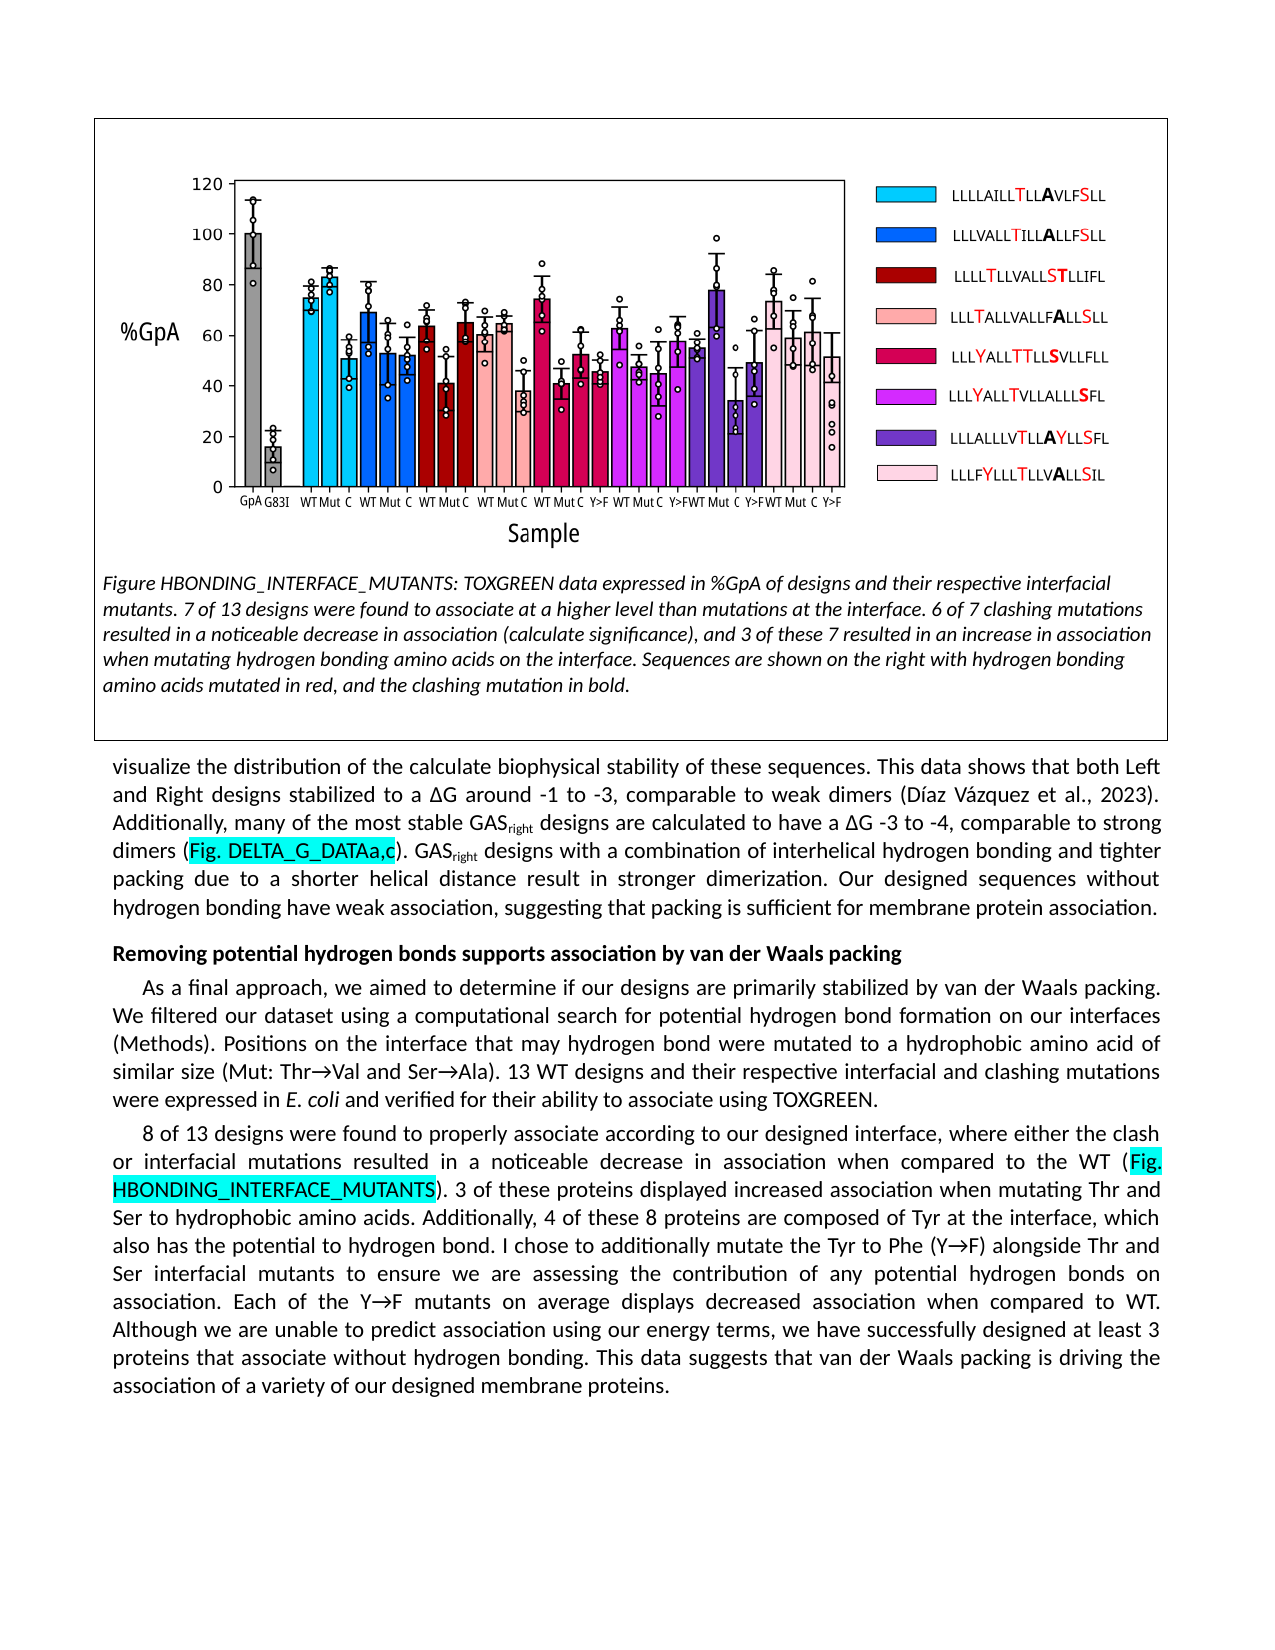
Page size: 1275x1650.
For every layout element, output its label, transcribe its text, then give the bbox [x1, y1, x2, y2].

text visualize the distribution of the calculate biophysical stability of these sequences. This data shows that both Left and Right designs stabilized to a ΔG around -1 to -3, comparable to weak dimers (Díaz Vázquez et al., 2023). Additionally, many of the most stable GASright designs are calculated to have a ΔG -3 to -4, comparable to strong dimers (Fig. DELTA_G_DATAa,c). GASright designs with a combination of interhelical hydrogen bonding and tighter packing due to a shorter helical distance result in stronger dimerization. Our designed sequences without hydrogen bonding have weak association, suggesting that packing is sufficient for membrane protein association. [112, 741, 1162, 921]
subtitle Removing potential hydrogen bonds supports association by van der Waals packing [112, 939, 1162, 967]
text 8 of 13 designs were found to properly associate according to our designed interface, where either the clash or interfacial mutations resulted in a noticeable decrease in association when compared to the WT (Fig. HBONDING_INTERFACE_MUTANTS). 3 of these proteins displayed increased association when mutating Thr and Ser to hydrophobic amino acids. Additionally, 4 of these 8 proteins are composed of Tyr at the interface, which also has the potential to hydrogen bond. I chose to additionally mutate the Tyr to Phe (Y→F) alongside Thr and Ser interfacial mutants to ensure we are assessing the contribution of any potential hydrogen bonds on association. Each of the Y→F mutants on average displays decreased association when compared to WT. Although we are unable to predict association using our energy terms, we have successfully designed at least 3 proteins that associate without hydrogen bonding. This data suggests that van der Waals packing is driving the association of a variety of our designed membrane proteins. [112, 1119, 1162, 1399]
text Figure HBONDING_INTERFACE_MUTANTS: TOXGREEN data expressed in %GpA of designs and their respective interfacial mutants. 7 of 13 designs were found to associate at a higher level than mutations at the interface. 6 of 7 clashing mutations resulted in a noticeable decrease in association (calculate significance), and 3 of these 7 resulted in an increase in association when mutating hydrogen bonding amino acids on the interface. Sequences are shown on the right with hydrogen bonding amino acids mutated in red, and the clashing mutation in bold. [103, 139, 1158, 697]
text As a final approach, we aimed to determine if our designs are primarily stabilized by van der Waals packing. We filtered our dataset using a computational search for potential hydrogen bond formation on our interfaces (Methods). Positions on the interface that may hydrogen bond were mutated to a hydrophobic amino acid of similar size (Mut: Thr→Val and Ser→Ala). 13 WT designs and their respective interfacial and clashing mutations were expressed in E. coli and verified for their ability to associate using TOXGREEN. [112, 973, 1162, 1113]
picture [109, 130, 1155, 559]
